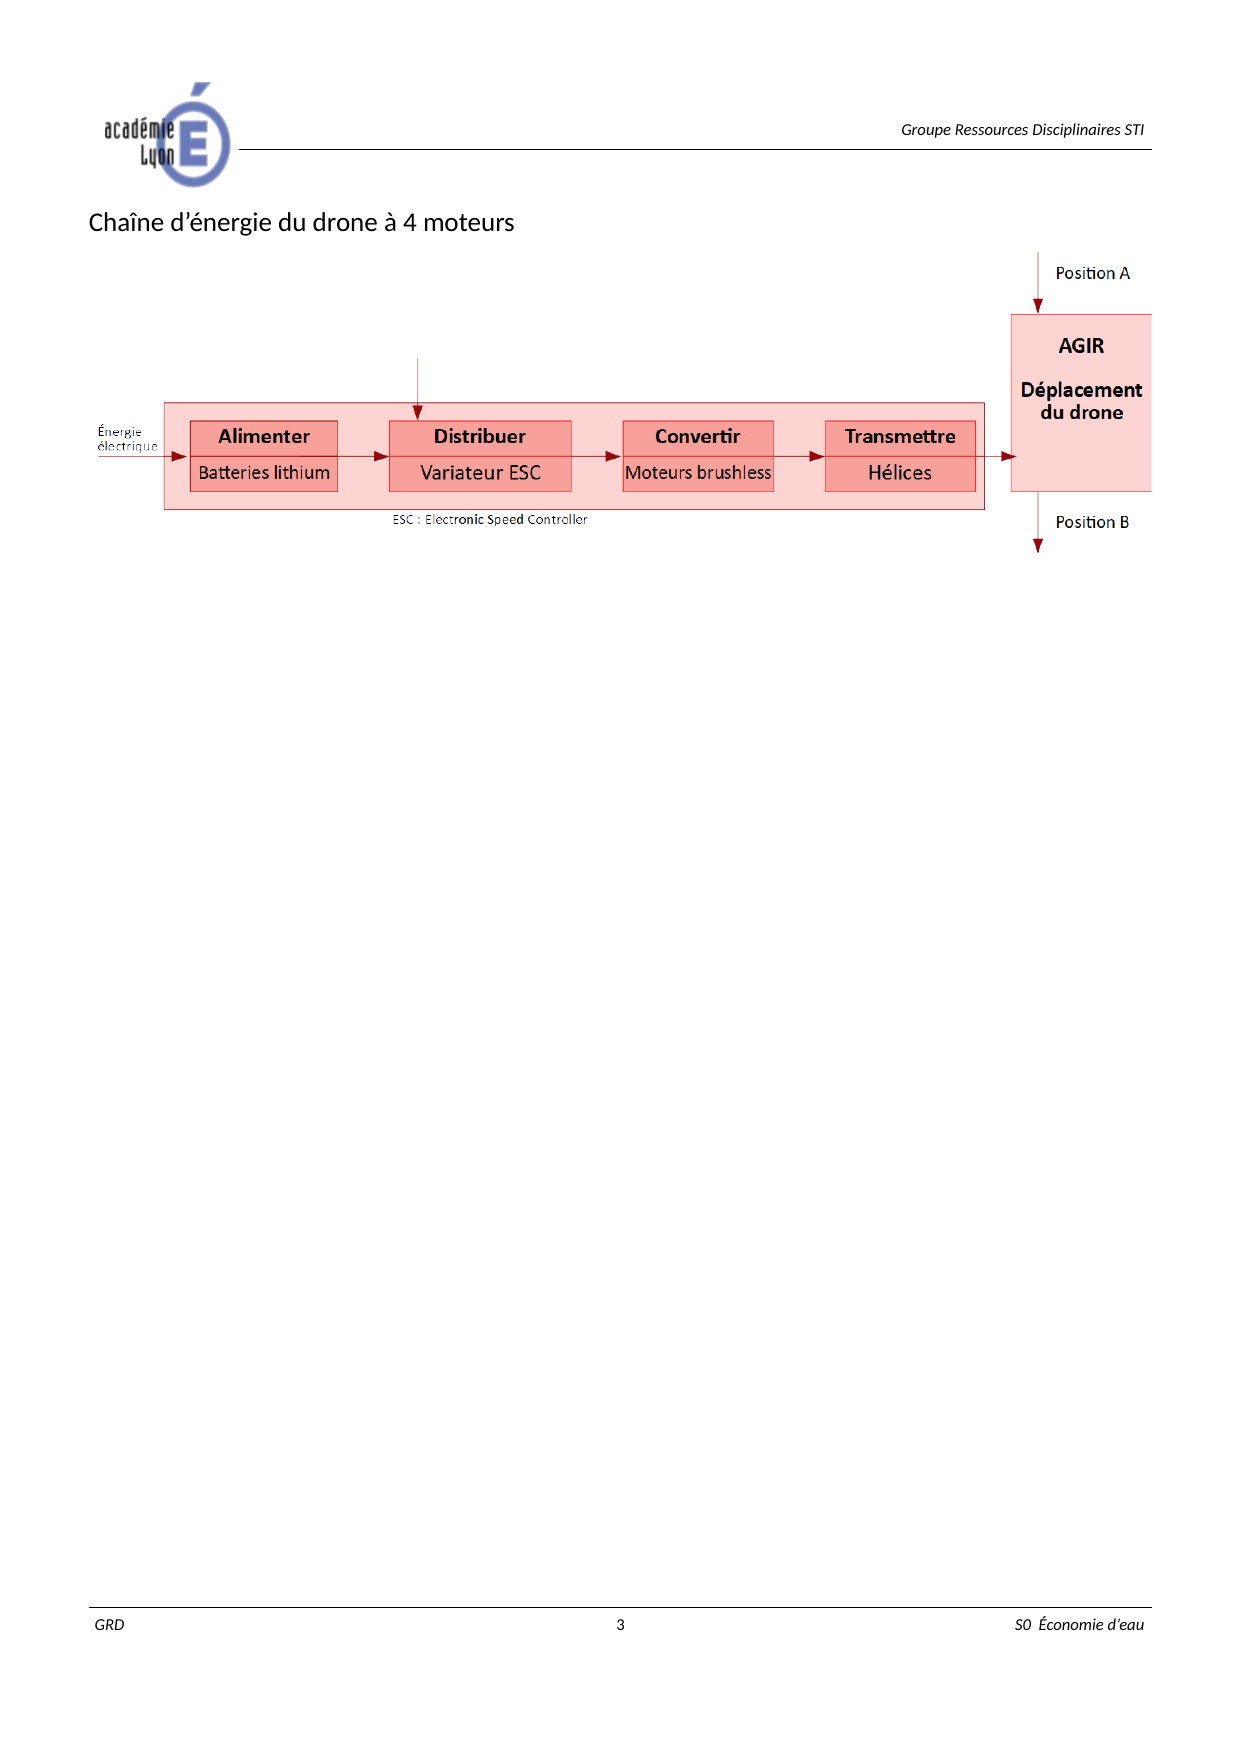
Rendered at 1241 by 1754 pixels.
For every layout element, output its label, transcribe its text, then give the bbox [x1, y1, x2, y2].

text Chaîne d’énergie du drone à 4 moteurs [88, 205, 1152, 238]
picture [88, 251, 1152, 553]
picture [104, 82, 231, 189]
